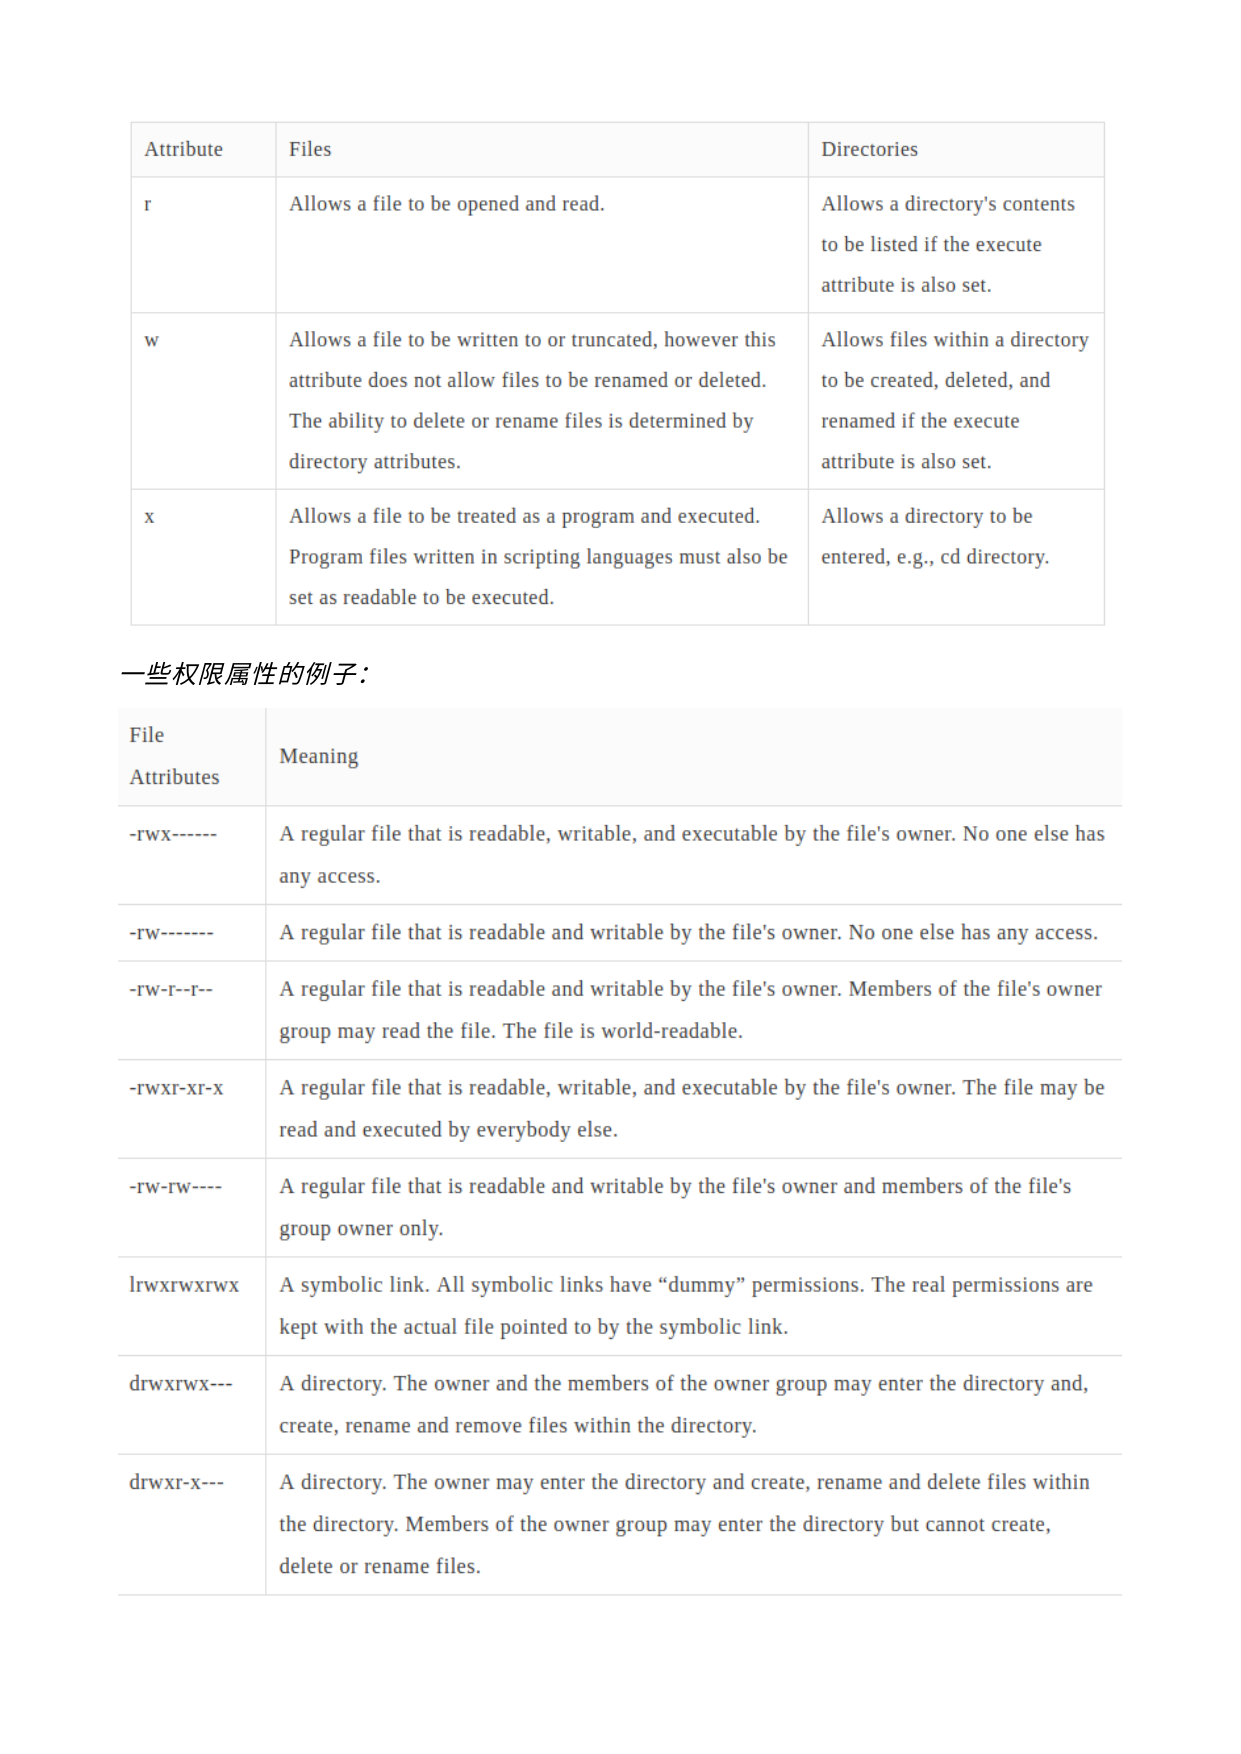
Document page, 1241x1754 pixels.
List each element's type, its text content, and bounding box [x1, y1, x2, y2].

picture [118, 118, 1123, 636]
picture [118, 708, 1123, 1601]
text 一些权限属性的例子： [118, 636, 1122, 690]
